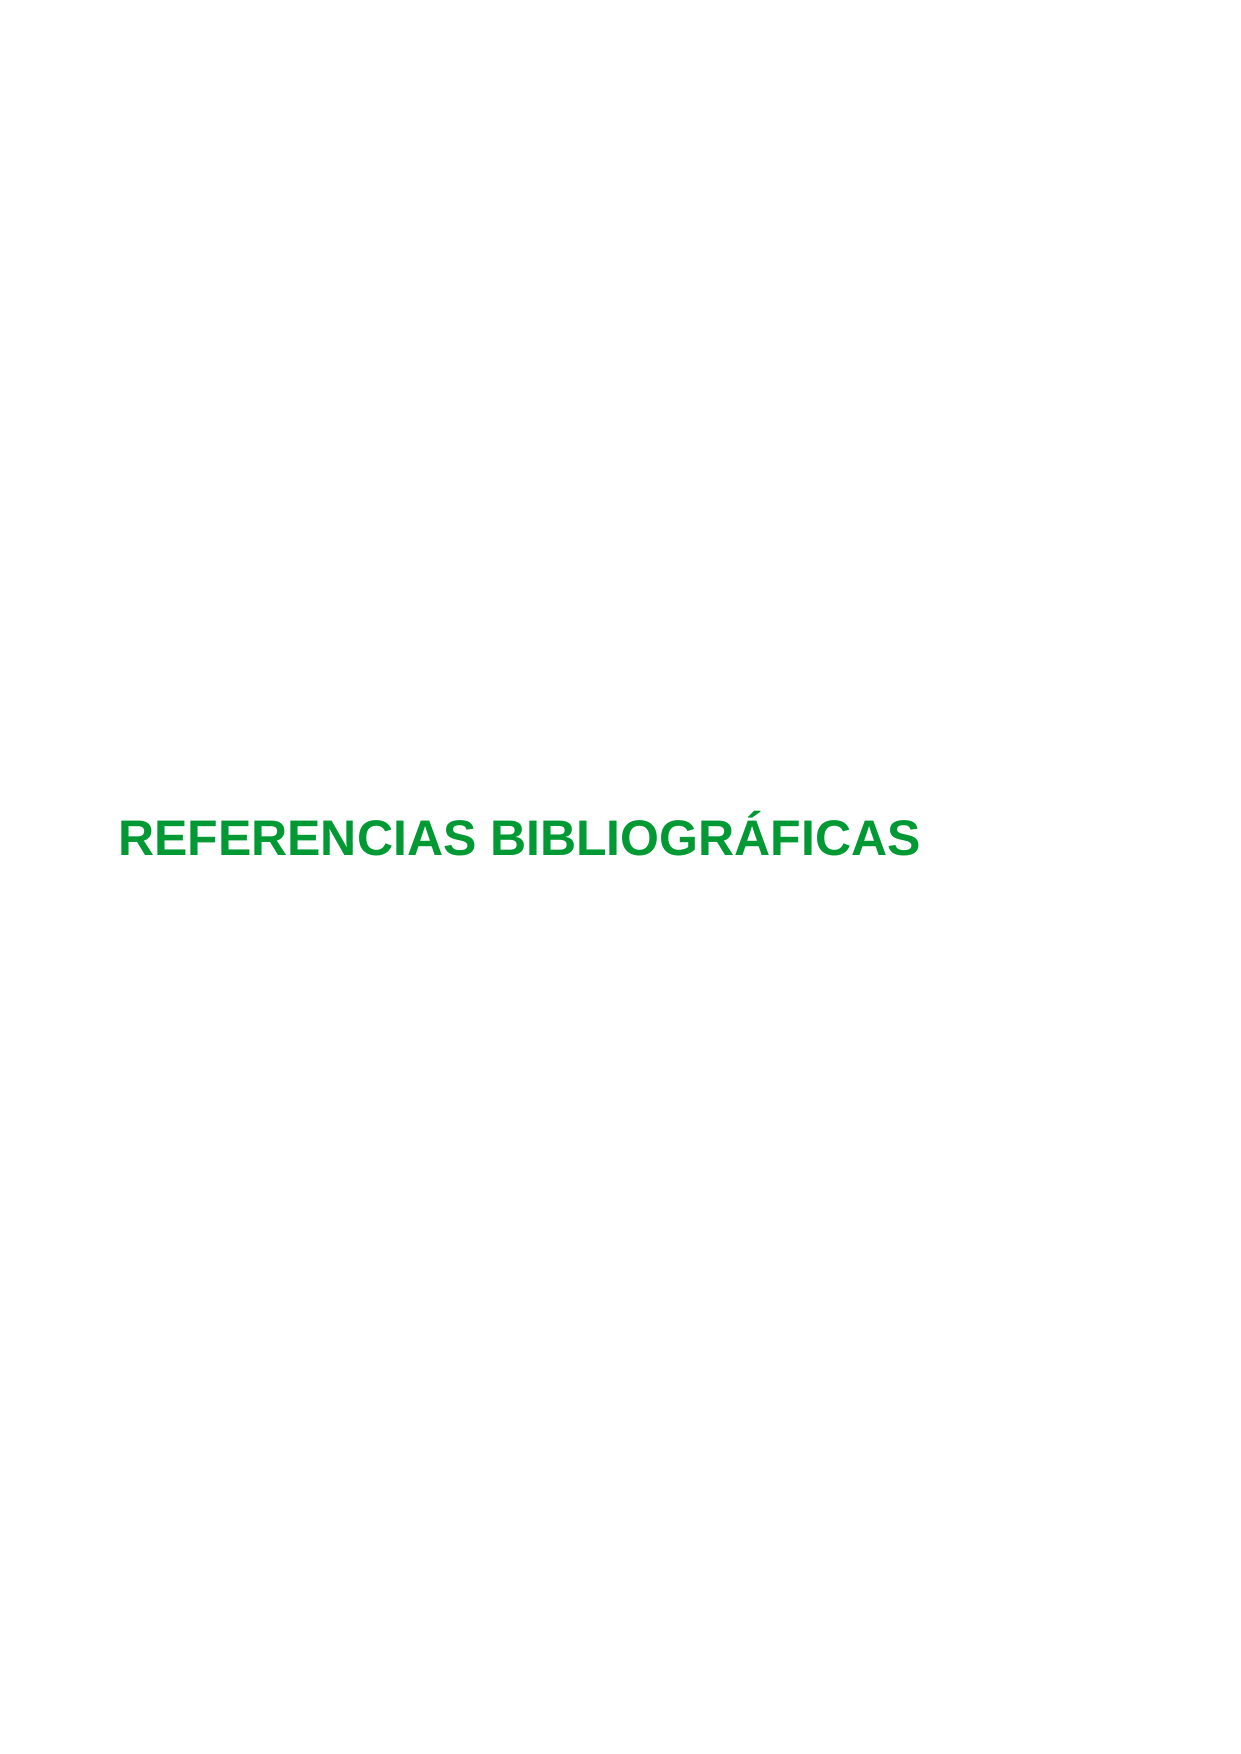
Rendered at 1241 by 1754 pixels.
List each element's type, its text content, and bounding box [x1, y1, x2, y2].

text REFERENCIAS BIBLIOGRÁFICAS [118, 808, 1122, 866]
